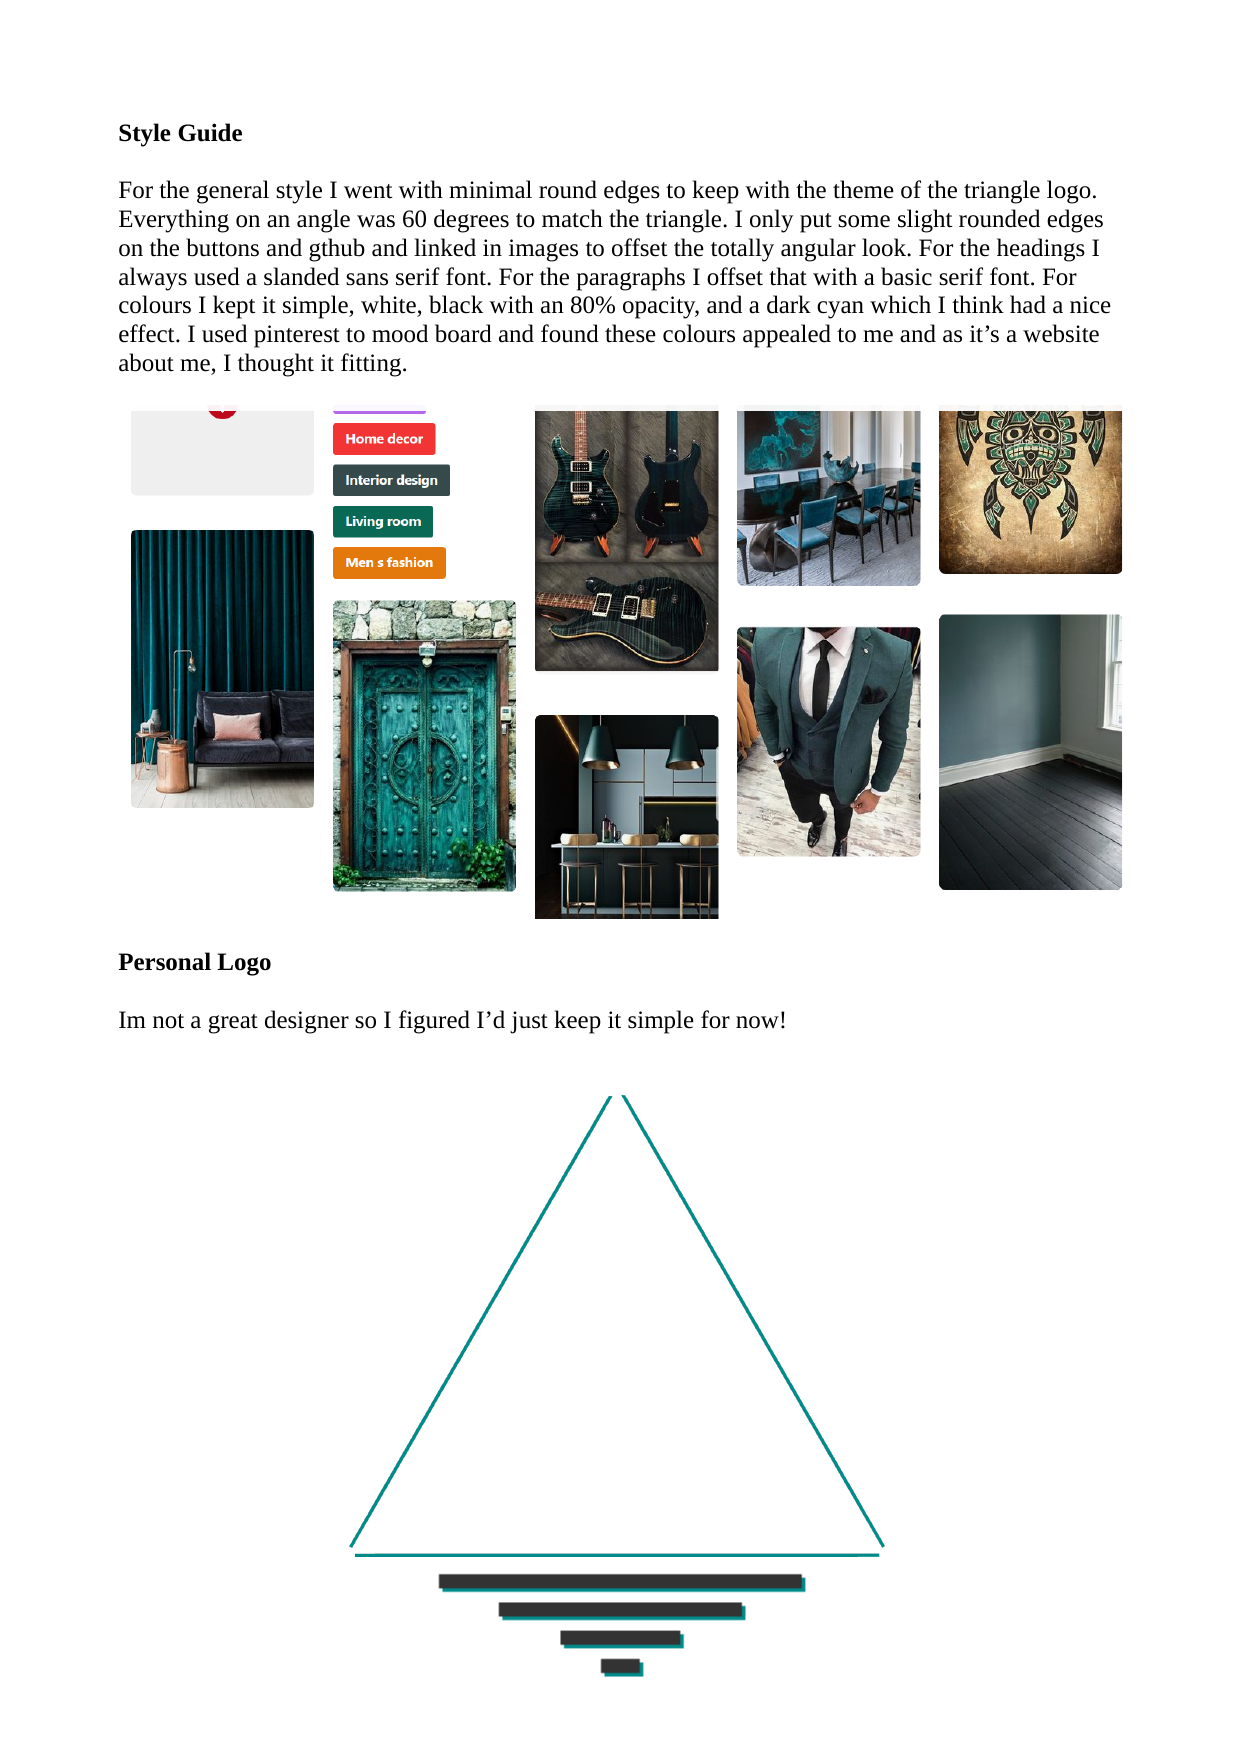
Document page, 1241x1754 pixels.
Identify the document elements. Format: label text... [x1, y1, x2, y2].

text For the general style I went with minimal round edges to keep with the theme of the triangle logo. Everything on an angle was 60 degrees to match the triangle. I only put some slight rounded edges on the buttons and gthub and linked in images to offset the totally angular look. For the headings I always used a slanded sans serif font. For the paragraphs I offset that with a basic serif font. For colours I kept it simple, white, black with an 80% opacity, and a dark cyan which I think had a nice effect. I used pinterest to mood board and found these colours appealed to me and as it’s a website about me, I thought it fitting. [118, 176, 1122, 377]
picture [118, 405, 1123, 919]
text Style Guide [118, 118, 1122, 147]
text Personal Logo [118, 947, 1122, 976]
text Im not a great designer so I figured I’d just keep it simple for now! [118, 1005, 1122, 1034]
picture [427, 1564, 810, 1684]
picture [349, 1095, 885, 1557]
